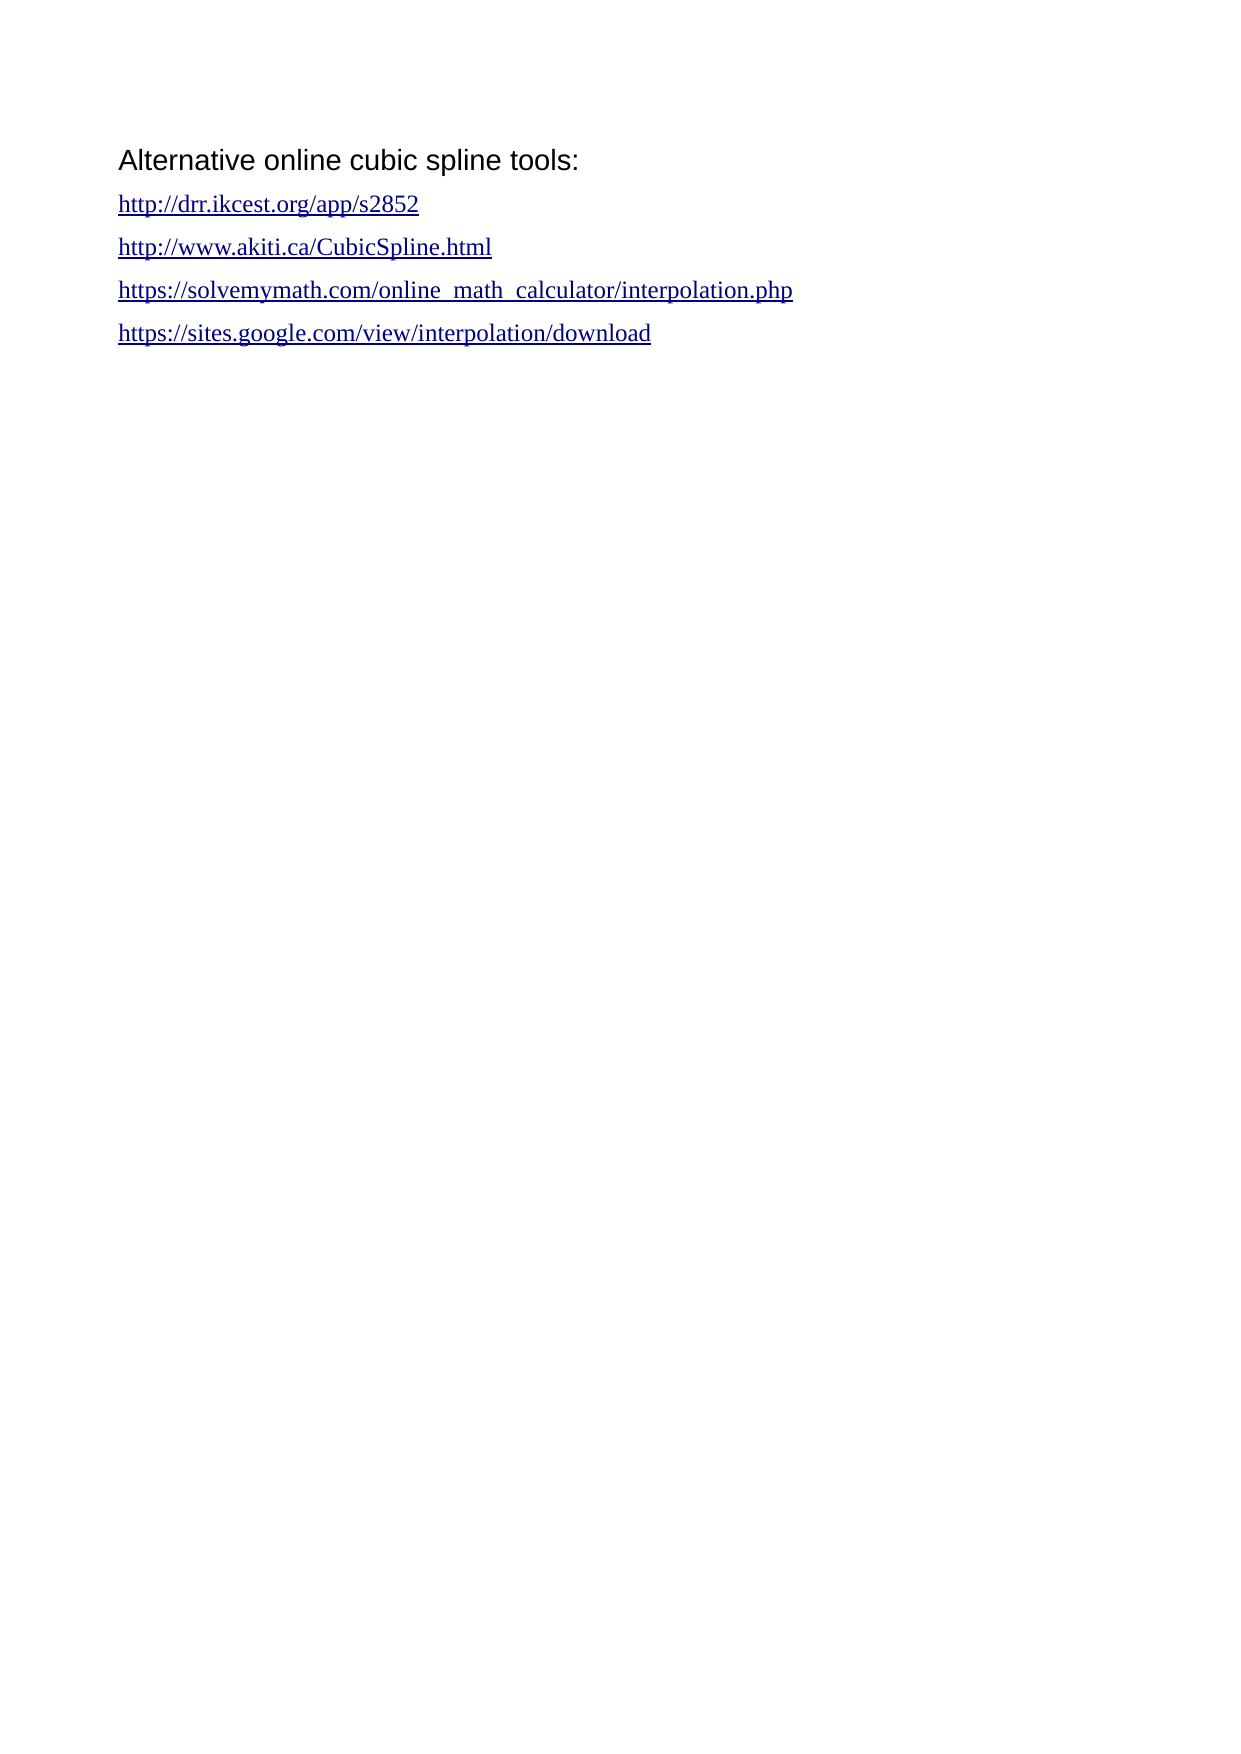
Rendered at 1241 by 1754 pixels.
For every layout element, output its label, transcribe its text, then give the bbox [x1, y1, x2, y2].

text http://drr.ikcest.org/app/s2852 [118, 189, 1122, 218]
subtitle https://sites.google.com/view/interpolation/download [118, 318, 1122, 347]
text https://solvemymath.com/online_math_calculator/interpolation.php [118, 275, 1122, 304]
subtitle Alternative online cubic spline tools: [118, 143, 1122, 177]
text http://www.akiti.ca/CubicSpline.html [118, 232, 1122, 261]
